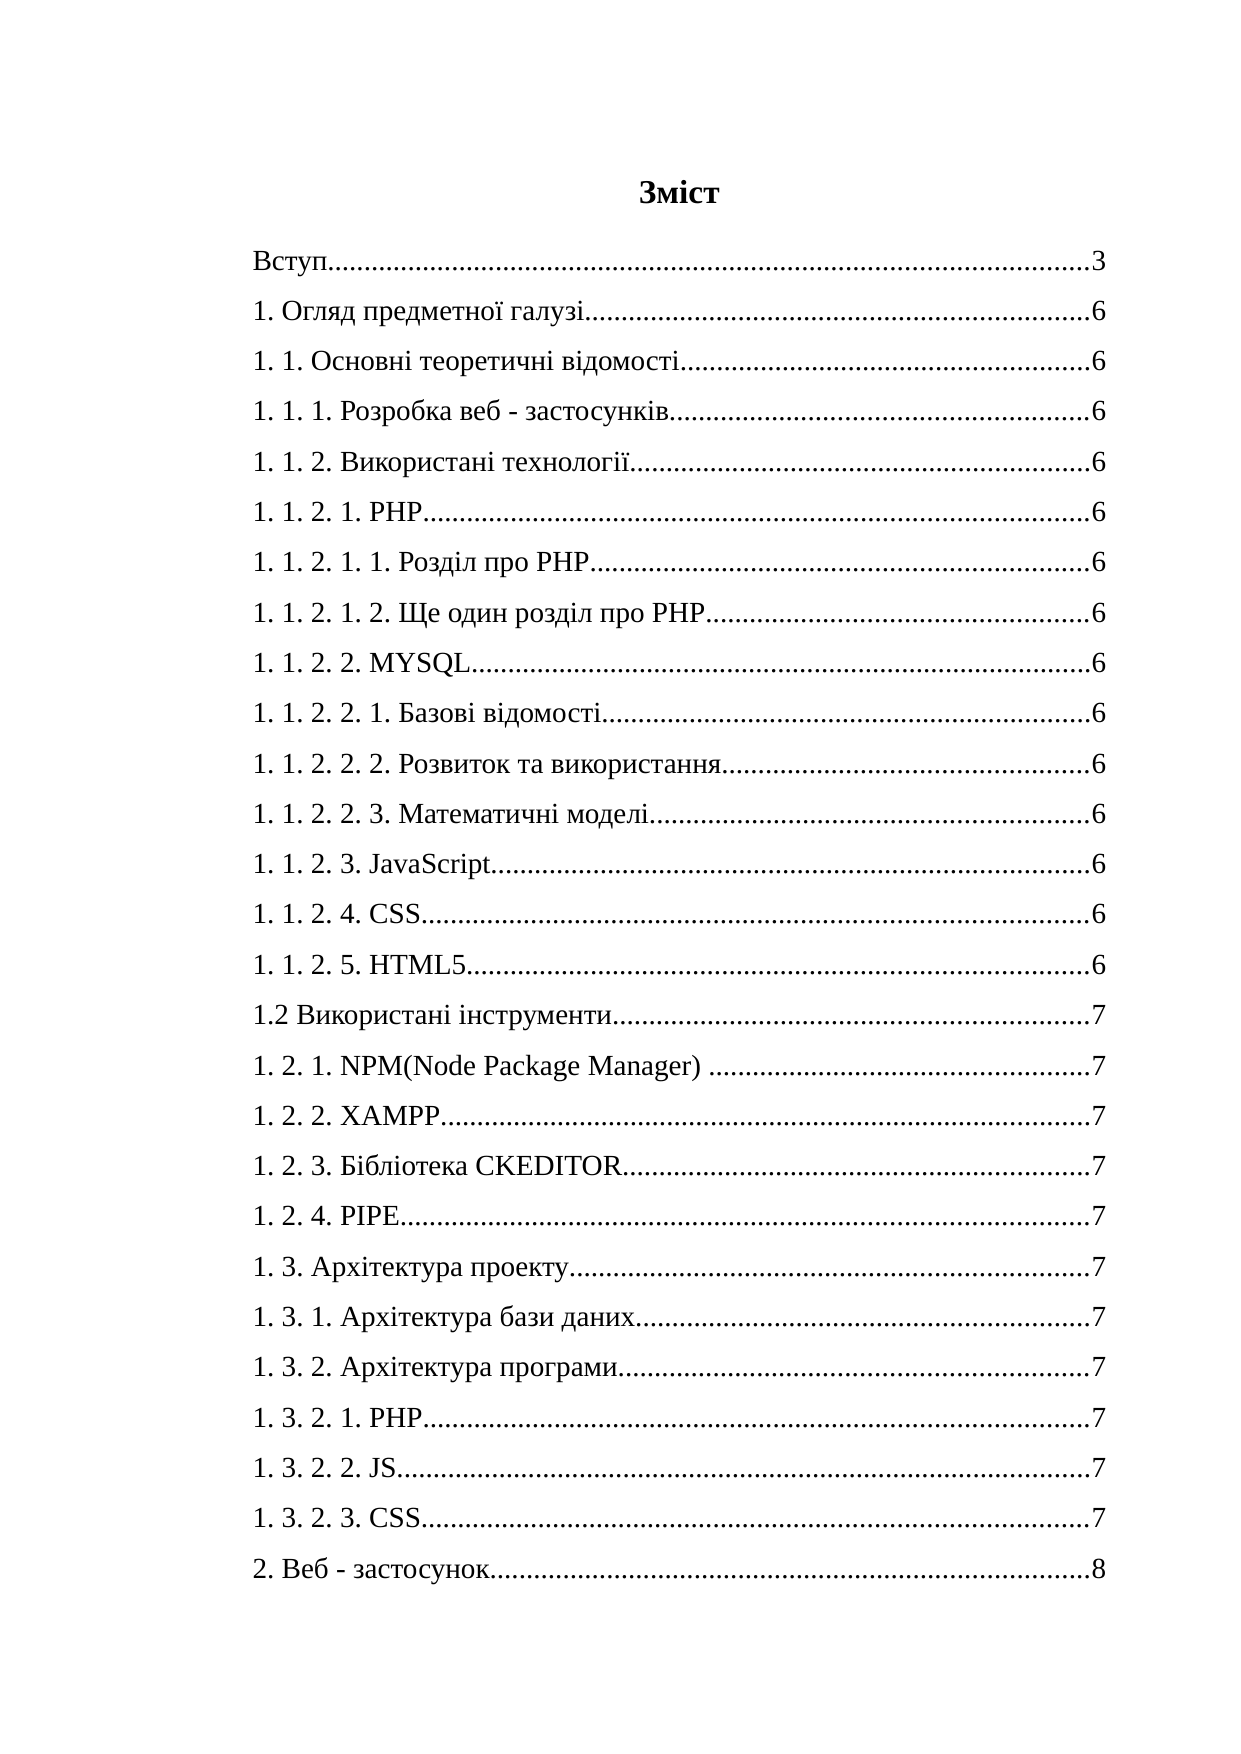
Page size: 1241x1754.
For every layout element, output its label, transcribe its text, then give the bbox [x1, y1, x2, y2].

text 2. Веб - застосунок 8 [177, 1551, 1181, 1584]
text 1. 1. 2. 1. 1. Розділ про PHP 6 [177, 544, 1181, 578]
text 1. 3. 2. Архітектура програми 7 [177, 1349, 1181, 1383]
text 1. 1. 2. 1. PHP 6 [177, 494, 1181, 528]
text 1. 2. 3. Бібліотека CKEDITOR 7 [177, 1148, 1181, 1182]
text 1. 2. 2. XAMPP 7 [177, 1098, 1181, 1131]
text 1. 1. 2. Використані технології 6 [177, 444, 1181, 477]
text 1. 1. 2. 2. 2. Розвиток та використання 6 [177, 746, 1181, 779]
subtitle Зміст [177, 173, 1181, 211]
text 1. 1. Основні теоретичні відомості 6 [177, 343, 1181, 377]
text 1. 1. 2. 2. MYSQL 6 [177, 645, 1181, 679]
text Вступ 3 [177, 243, 1181, 276]
text 1. 1. 2. 4. CSS 6 [177, 897, 1181, 930]
text 1. 3. 2. 1. PHP 7 [177, 1400, 1181, 1433]
text 1. 2. 1. NPM(Node Package Manager) 7 [177, 1048, 1181, 1081]
text 1. 1. 2. 3. JavaScript 6 [177, 846, 1181, 880]
text 1. 1. 2. 1. 2. Ще один розділ про PHP 6 [177, 595, 1181, 628]
text 1. 1. 2. 5. HTML5 6 [177, 947, 1181, 981]
text 1. 3. 1. Архітектура бази даних 7 [177, 1299, 1181, 1333]
text 1. 3. 2. 2. JS 7 [177, 1450, 1181, 1484]
text 1. 1. 2. 2. 3. Математичні моделі 6 [177, 796, 1181, 829]
text 1. Огляд предметної галузі 6 [177, 293, 1181, 326]
text 1.2 Використані інструменти 7 [177, 997, 1181, 1031]
text 1. 2. 4. PIPE 7 [177, 1198, 1181, 1232]
text 1. 3. 2. 3. CSS 7 [177, 1500, 1181, 1534]
text 1. 1. 2. 2. 1. Базові відомості 6 [177, 695, 1181, 729]
text 1. 1. 1. Розробка веб - застосунків 6 [177, 393, 1181, 427]
text 1. 3. Архітектура проекту 7 [177, 1249, 1181, 1282]
